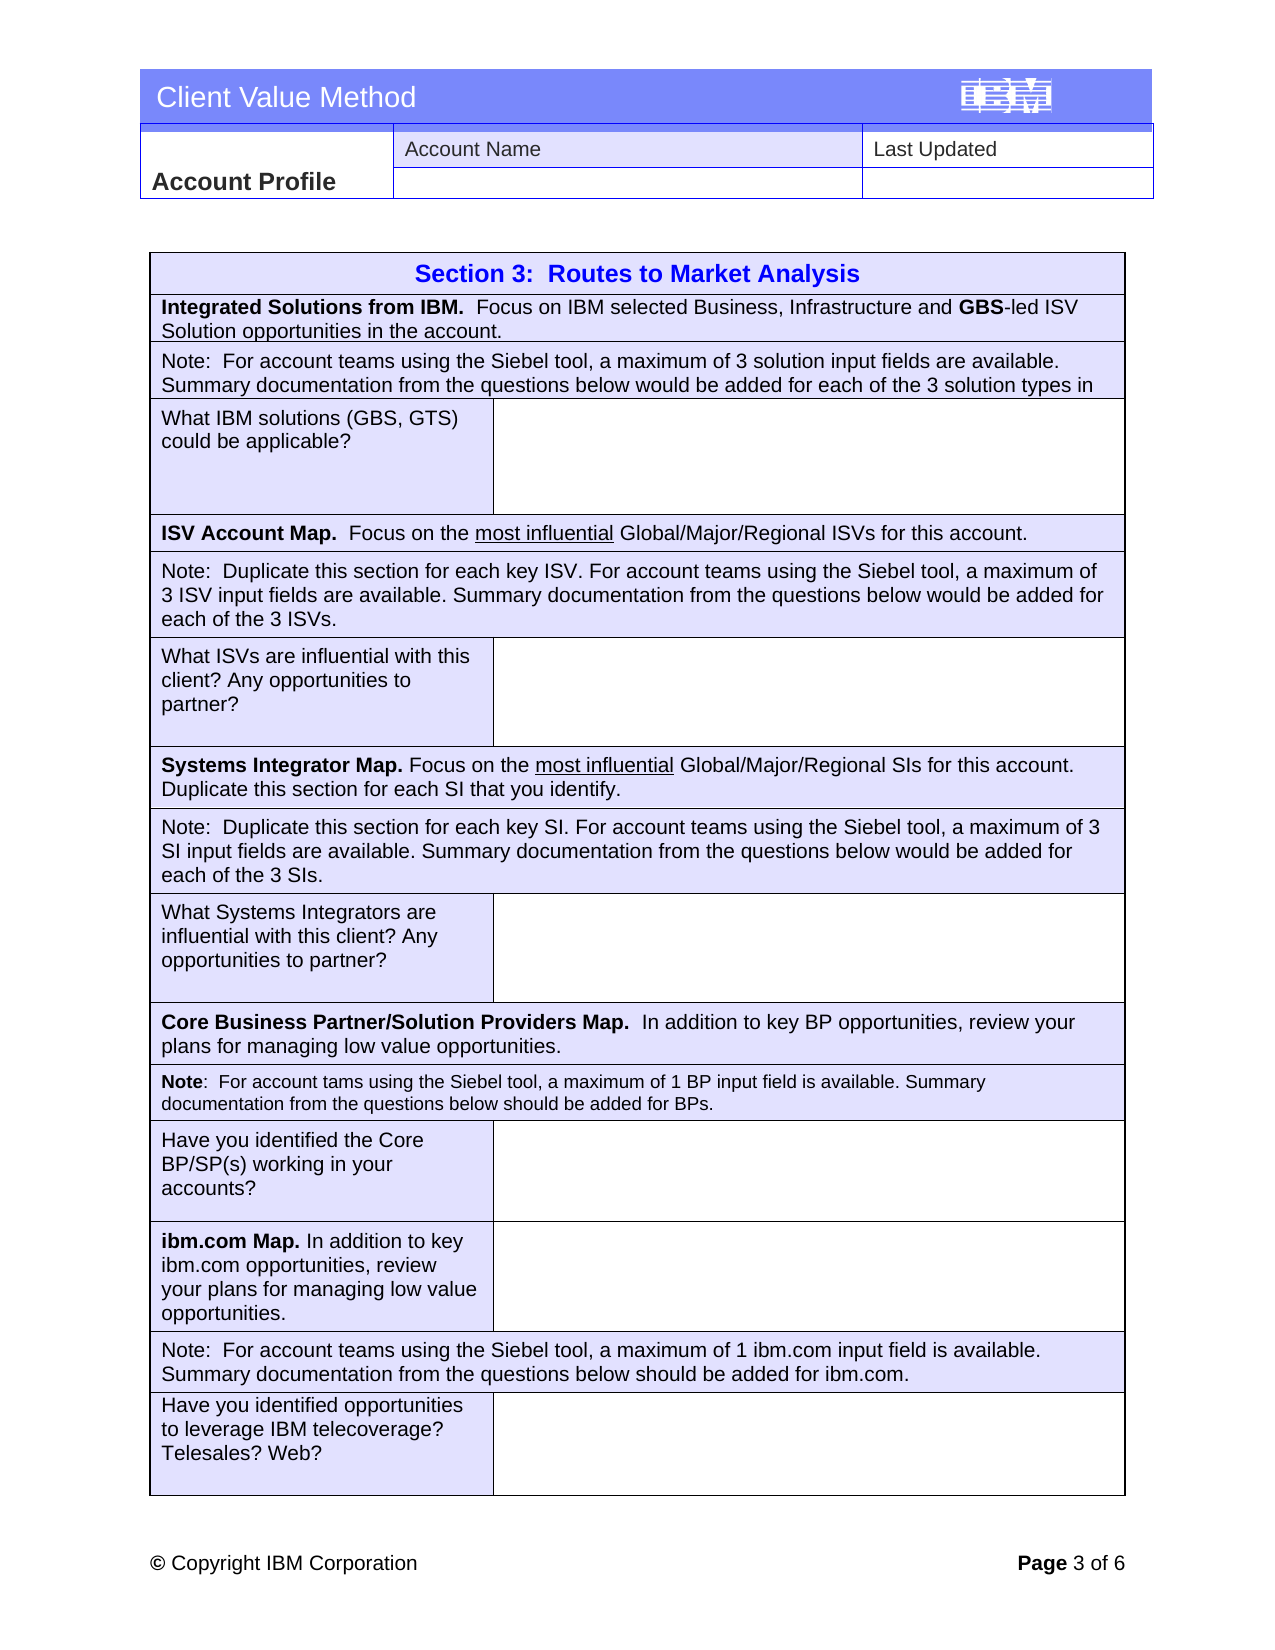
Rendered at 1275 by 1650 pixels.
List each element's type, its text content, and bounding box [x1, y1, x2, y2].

table_cell [494, 1393, 1124, 1495]
table_cell Have you identified the Core BP/SP(s) working in your accounts? [151, 1121, 493, 1221]
table_cell Have you identified opportunities to leverage IBM telecoverage? Telesales? Web? [151, 1393, 493, 1495]
table_cell Note: Duplicate this section for each key SI. For account teams using the Siebel tool, a maximum of 3 SI input fields are available. Summary documentation from the questions below would be added for each of the 3 SIs. [151, 809, 1124, 893]
table_cell [494, 1121, 1124, 1221]
table_cell Core Business Partner/Solution Providers Map. In addition to key BP opportunities, review your plans for managing low value opportunities. [151, 1003, 1124, 1064]
table_cell [494, 638, 1124, 746]
table_cell [494, 1222, 1124, 1331]
table_cell ibm.com Map. In addition to key ibm.com opportunities, review your plans for managing low value opportunities. [151, 1222, 493, 1331]
table_cell Note: For account tams using the Siebel tool, a maximum of 1 BP input field is available. Summary documentation from the questions below should be added for BPs. [151, 1065, 1124, 1120]
table_cell Note: Duplicate this section for each key ISV. For account teams using the Siebel tool, a maximum of 3 ISV input fields are available. Summary documentation from the questions below would be added for each of the 3 ISVs. [151, 552, 1124, 637]
table_cell ISV Account Map. Focus on the most influential Global/Major/Regional ISVs for this account. [151, 515, 1124, 551]
table_cell What IBM solutions (GBS, GTS) could be applicable? [151, 399, 493, 514]
table_cell Note: For account teams using the Siebel tool, a maximum of 3 solution input fields are available. Summary documentation from the questions below would be added for each of the 3 solution types in this Route. [151, 342, 1124, 398]
table_cell [494, 399, 1124, 514]
table_cell Integrated Solutions from IBM. Focus on IBM selected Business, Infrastructure and GBS-led ISV Solution opportunities in the account. [151, 295, 1124, 341]
table_cell Systems Integrator Map. Focus on the most influential Global/Major/Regional SIs for this account. Duplicate this section for each SI that you identify. [151, 747, 1124, 807]
table_cell What ISVs are influential with this client? Any opportunities to partner? [151, 638, 493, 746]
table_header Section 3: Routes to Market Analysis [151, 253, 1124, 294]
table_cell Note: For account teams using the Siebel tool, a maximum of 1 ibm.com input field is available. Summary documentation from the questions below should be added for ibm.com. [151, 1332, 1124, 1392]
table_cell [494, 894, 1124, 1002]
table_cell What Systems Integrators are influential with this client? Any opportunities to partner? [151, 894, 493, 1002]
